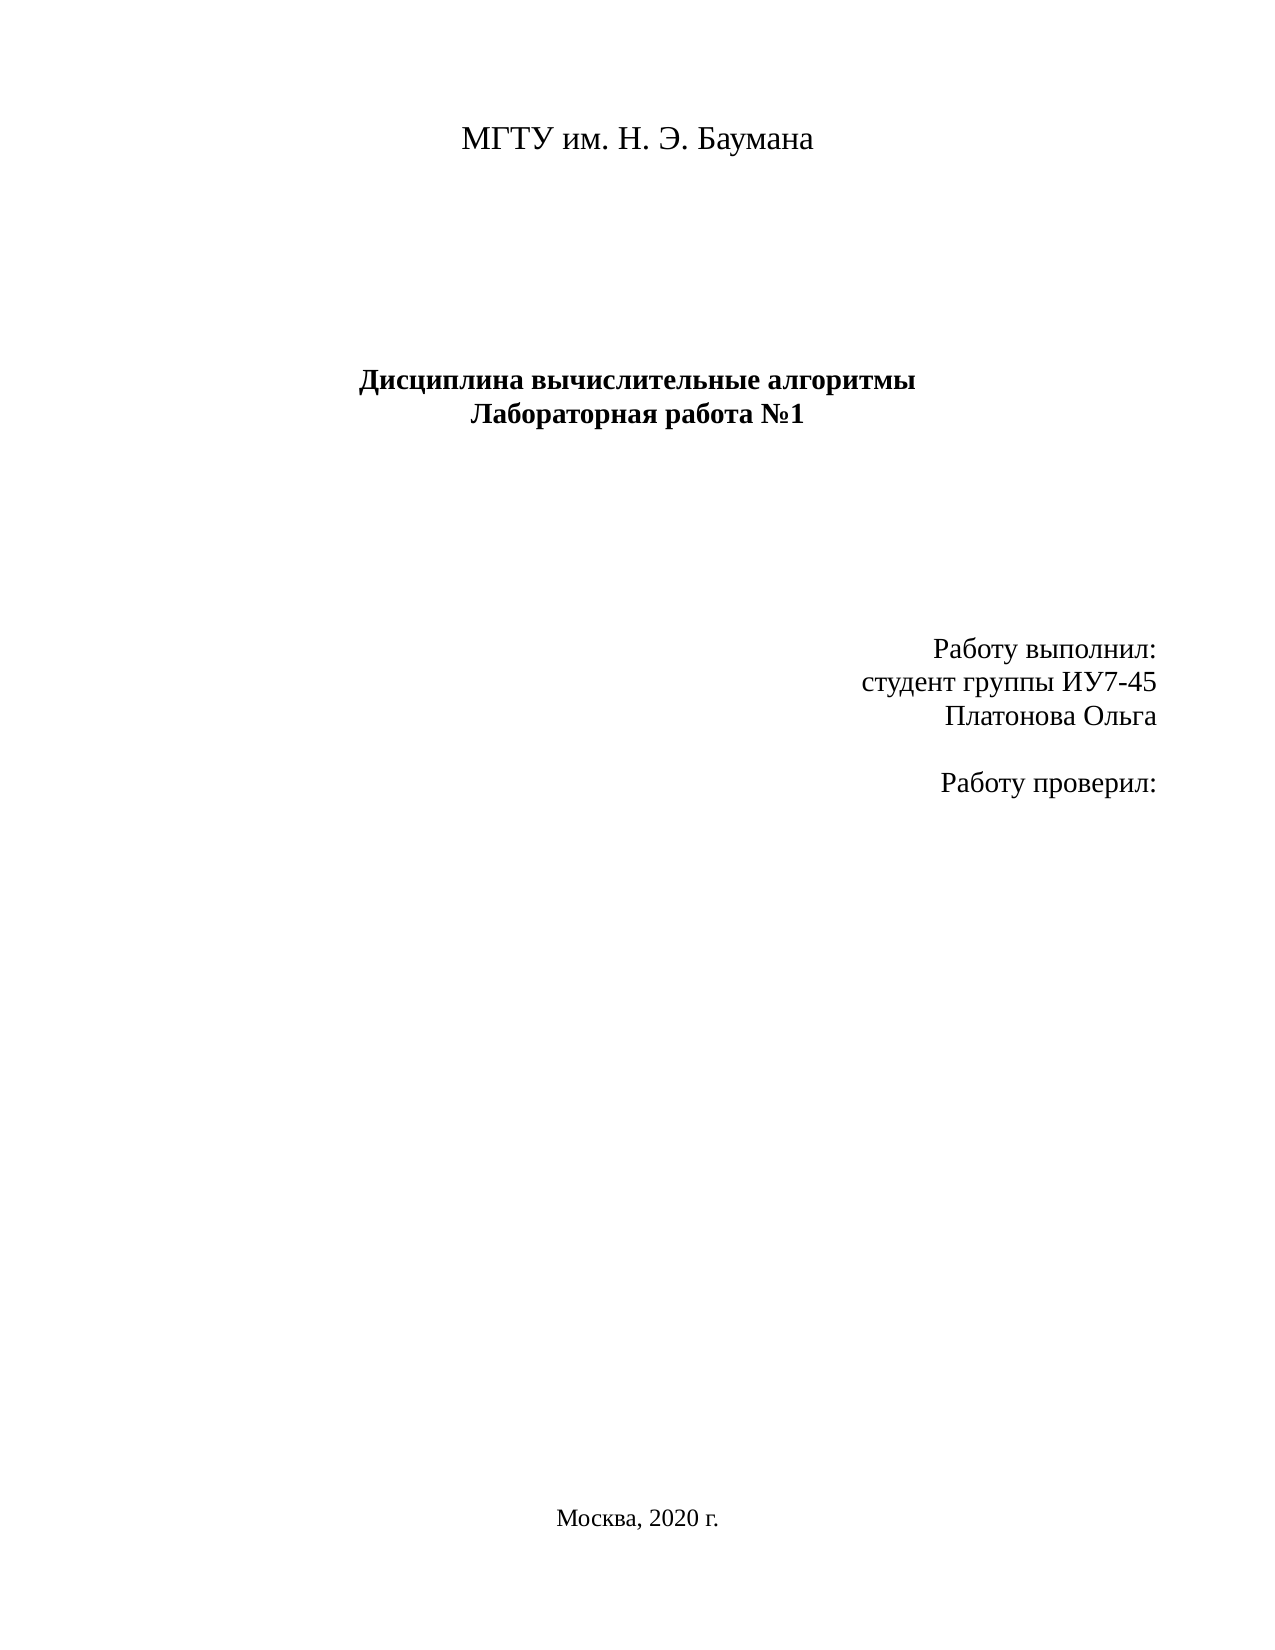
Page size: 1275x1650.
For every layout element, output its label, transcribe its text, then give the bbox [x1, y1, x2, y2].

text Работу выполнил: [118, 631, 1157, 664]
text Лабораторная работа №1 [118, 396, 1157, 429]
text Москва, 2020 г. [118, 1503, 1157, 1532]
text МГТУ им. Н. Э. Баумана [118, 118, 1157, 156]
text студент группы ИУ7-45 [118, 664, 1157, 698]
text Дисциплина вычислительные алгоритмы [118, 362, 1157, 396]
text Работу проверил: [118, 765, 1157, 798]
text Платонова Ольга [118, 698, 1157, 731]
